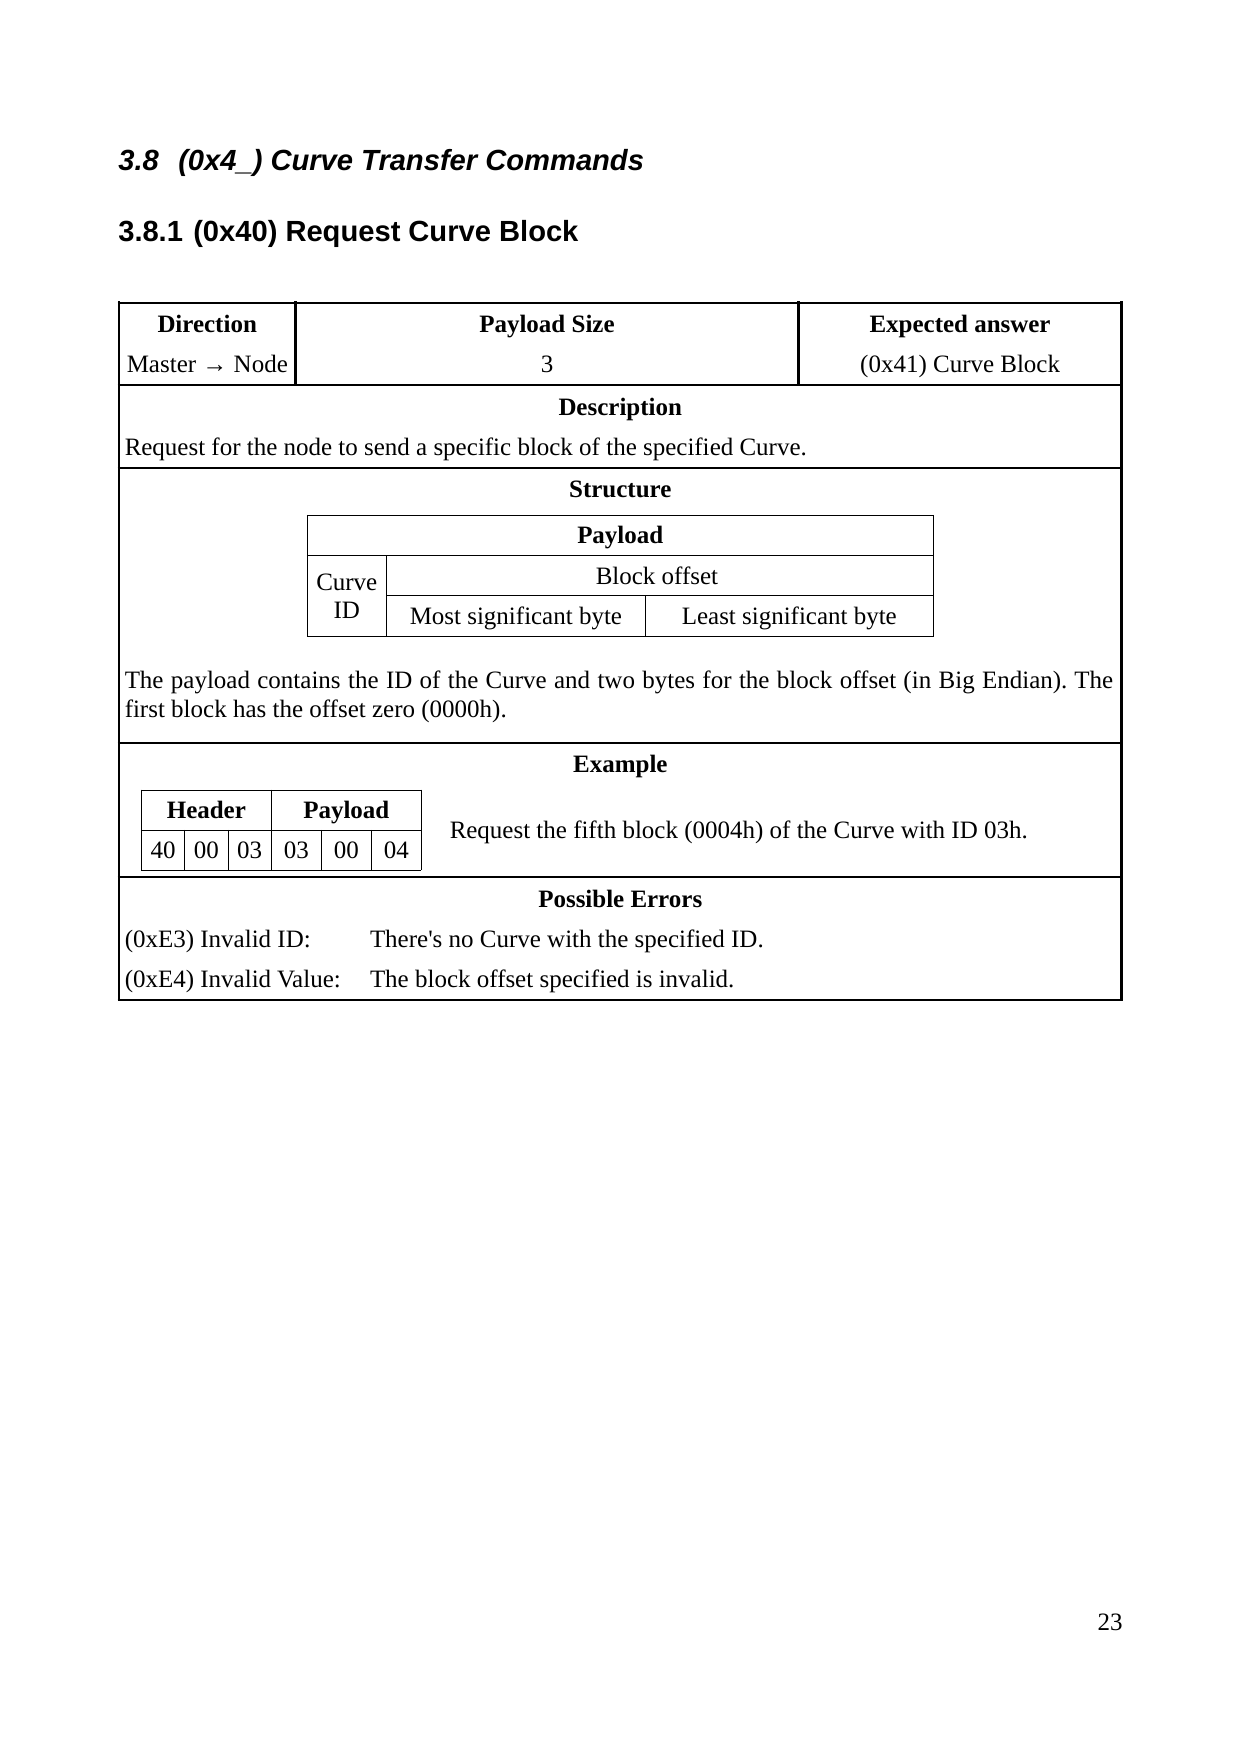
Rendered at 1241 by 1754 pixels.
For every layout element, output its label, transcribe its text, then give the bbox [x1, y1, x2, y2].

table_header Expected answer [800, 304, 1120, 344]
table_cell Curve ID [308, 556, 386, 636]
table_header Payload [308, 516, 933, 555]
table_cell Possible Errors [120, 878, 1120, 918]
subtitle (0x40) Request Curve Block [118, 214, 1122, 248]
table_cell (0xE4) Invalid Value: [120, 959, 364, 999]
table_cell Structure [120, 469, 1120, 509]
table_cell [120, 784, 444, 876]
table_header Header [142, 791, 271, 830]
table_cell (0x41) Curve Block [800, 344, 1120, 384]
table_cell 40 [142, 831, 184, 870]
table_header Payload [272, 791, 421, 830]
table_cell There's no Curve with the specified ID. [364, 919, 1120, 959]
table_cell The payload contains the ID of the Curve and two bytes for the block offset (in Big Endian). The first block has the offset zero (0000h). [120, 509, 1120, 741]
table_cell The block offset specified is invalid. [364, 959, 1120, 999]
table_cell Most significant byte [387, 596, 645, 636]
table_cell 03 [272, 831, 321, 870]
table_cell 00 [185, 831, 228, 870]
table_header Payload Size [297, 304, 797, 344]
table_cell Least significant byte [646, 596, 933, 636]
table_cell Block offset [387, 556, 933, 595]
subtitle (0x4_) Curve Transfer Commands [118, 143, 1122, 177]
table_cell 04 [372, 831, 421, 870]
table_cell 03 [229, 831, 271, 870]
table_cell Request the fifth block (0004h) of the Curve with ID 03h. [444, 784, 1120, 876]
table_cell Description [120, 386, 1120, 426]
table_cell Request for the node to send a specific block of the specified Curve. [120, 426, 1120, 467]
table_cell 3 [297, 344, 797, 384]
table_cell Example [120, 744, 1120, 784]
table_cell Master → Node [120, 344, 294, 384]
table_cell (0xE3) Invalid ID: [120, 919, 364, 959]
table_cell 00 [322, 831, 371, 870]
table_header Direction [120, 304, 294, 344]
